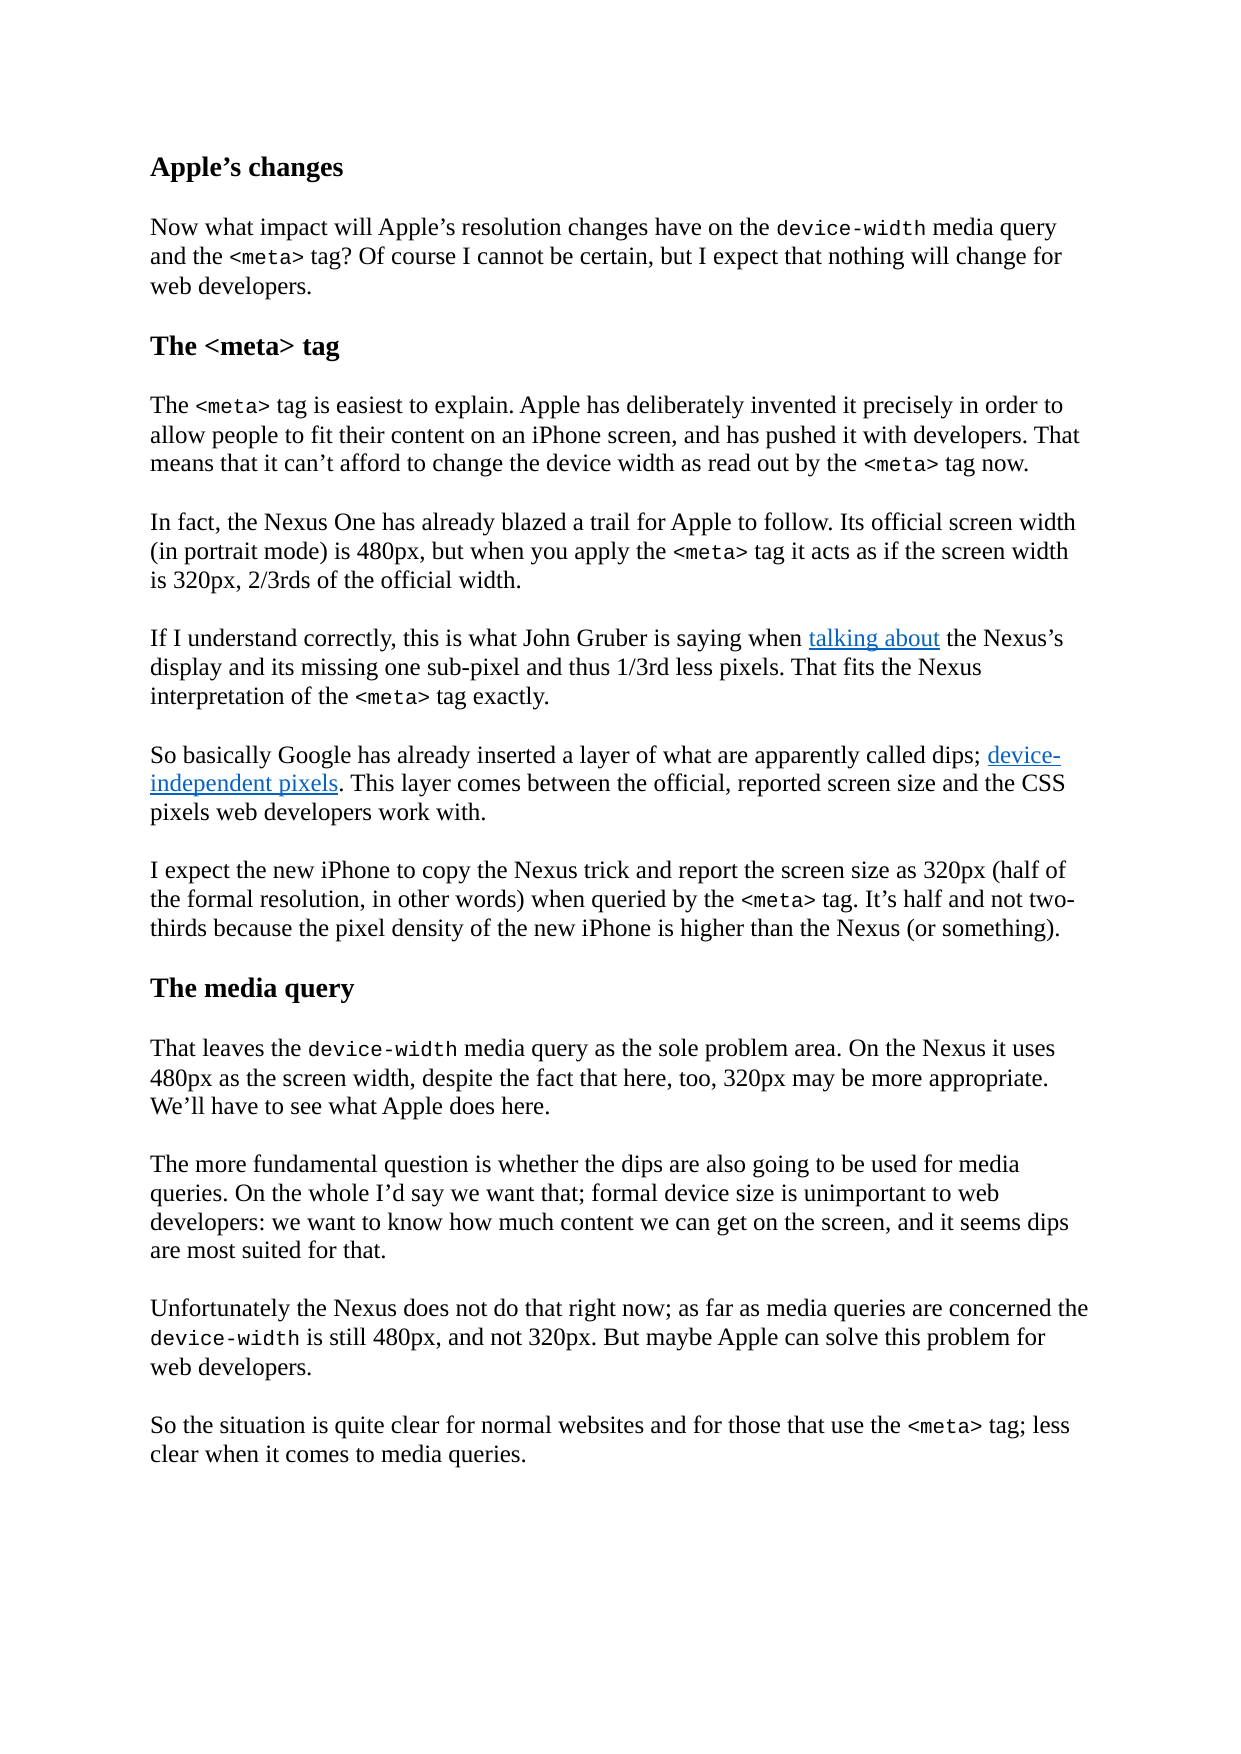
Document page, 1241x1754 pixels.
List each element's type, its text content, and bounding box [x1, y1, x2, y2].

text So the situation is quite clear for normal websites and for those that use the <meta> tag; less clear when it comes to media queries. [150, 1410, 1090, 1468]
text I expect the new iPhone to copy the Nexus trick and report the screen size as 320px (half of the formal resolution, in other words) when queried by the <meta> tag. It’s half and not two-thirds because the pixel density of the new iPhone is higher than the Nexus (or something). [150, 855, 1090, 942]
text In fact, the Nexus One has already blazed a trail for Apple to follow. Its official screen width (in portrait mode) is 480px, but when you apply the <meta> tag it acts as if the screen width is 320px, 2/3rds of the official width. [150, 507, 1090, 594]
text Now what impact will Apple’s resolution changes have on the device-width media query and the <meta> tag? Of course I cannot be certain, but I expect that nothing will change for web developers. [150, 212, 1090, 299]
text Unfortunately the Nexus does not do that right now; as far as media queries are concerned the device-width is still 480px, and not 320px. But maybe Apple can solve this problem for web developers. [150, 1293, 1090, 1381]
text The more fundamental question is whether the dips are also going to be used for media queries. On the whole I’d say we want that; formal device size is unimportant to web developers: we want to know how much content we can get on the screen, and it seems dips are most suited for that. [150, 1149, 1090, 1264]
subtitle Apple’s changes [150, 150, 1090, 182]
subtitle The <meta> tag [150, 329, 1090, 361]
text That leaves the device-width media query as the sole problem area. On the Nexus it uses 480px as the screen width, despite the fact that here, too, 320px may be more appropriate. We’ll have to see what Apple does here. [150, 1033, 1090, 1120]
text So basically Google has already inserted a layer of what are apparently called dips; device-independent pixels. This layer comes between the official, reported screen size and the CSS pixels web developers work with. [150, 740, 1090, 826]
text If I understand correctly, this is what John Gruber is saying when talking about the Nexus’s display and its missing one sub-pixel and thus 1/3rd less pixels. That fits the Nexus interpretation of the <meta> tag exactly. [150, 623, 1090, 711]
subtitle The media query [150, 971, 1090, 1004]
text The <meta> tag is easiest to explain. Apple has deliberately invented it precisely in order to allow people to fit their content on an iPhone screen, and has pushed it with developers. That means that it can’t afford to change the device width as read out by the <meta> tag now. [150, 390, 1090, 478]
